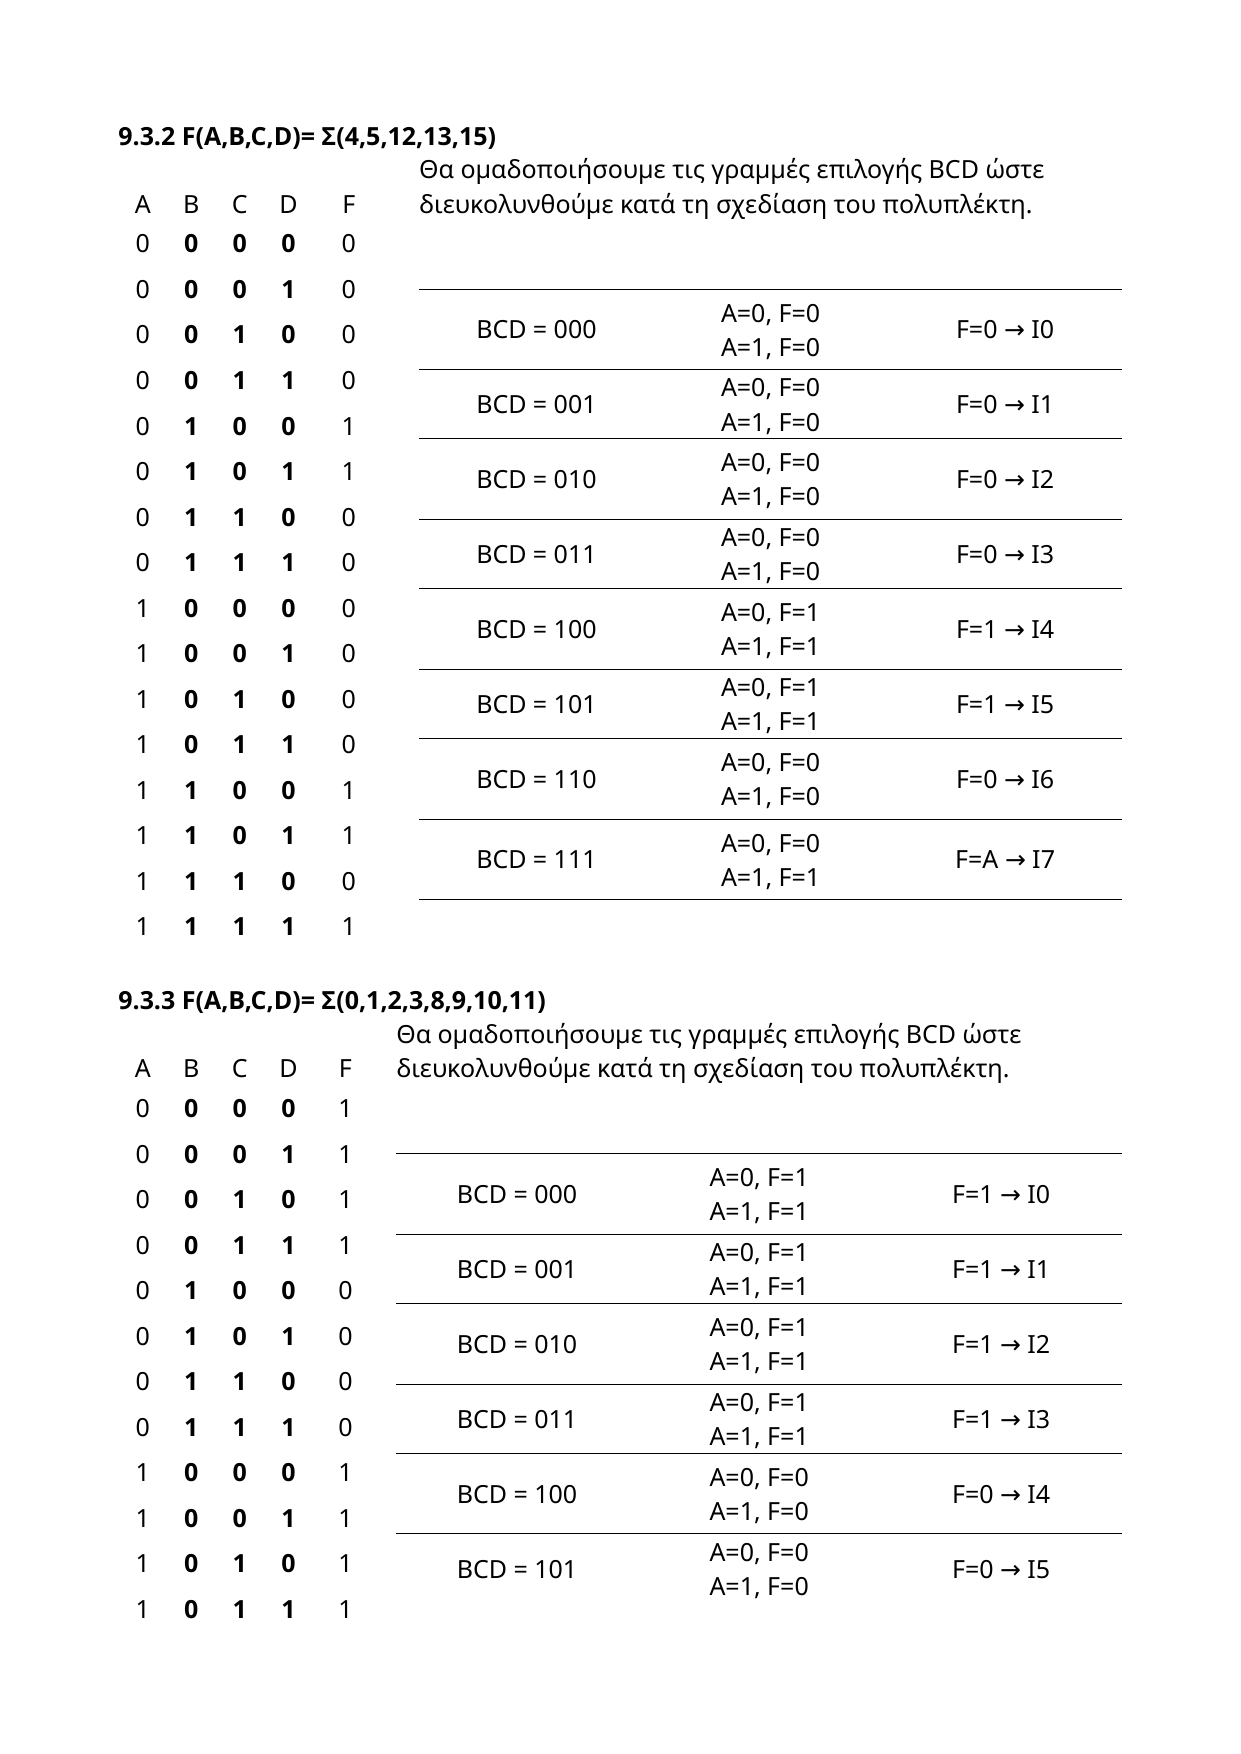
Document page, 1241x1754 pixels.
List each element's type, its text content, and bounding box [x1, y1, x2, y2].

table_cell 0 [264, 1358, 312, 1404]
table_cell 1 [215, 539, 264, 584]
table_cell 0 [167, 1449, 215, 1495]
table_cell A=0, F=0 A=1, F=1 [653, 820, 888, 899]
table_header A [118, 1051, 167, 1085]
table_cell A=0, F=0 A=1, F=0 [653, 520, 888, 588]
table_cell 0 [264, 494, 312, 539]
table_cell F=0 → I1 [888, 370, 1122, 438]
table_cell 0 [264, 1176, 312, 1222]
table_cell 0 [118, 220, 167, 266]
table_header [118, 1017, 396, 1631]
table_cell 0 [167, 266, 215, 311]
table_cell 0 [264, 220, 312, 266]
table_cell 0 [215, 767, 264, 812]
table_cell 1 [215, 676, 264, 721]
table_cell 0 [118, 1131, 167, 1176]
table_cell 0 [264, 585, 312, 630]
table_cell 0 [313, 1267, 378, 1313]
table_cell BCD = 011 [419, 520, 653, 588]
table_cell 0 [264, 1540, 312, 1586]
table_cell 0 [118, 448, 167, 493]
table_cell 0 [313, 494, 384, 539]
table_cell 1 [264, 539, 312, 584]
table_cell 0 [118, 1267, 167, 1313]
table_cell 1 [167, 767, 215, 812]
table_cell A=0, F=1 A=1, F=1 [638, 1385, 880, 1453]
table_cell 1 [264, 721, 312, 767]
text 9.3.3 F(A,B,C,D)= Σ(0,1,2,3,8,9,10,11) [118, 983, 1122, 1017]
table_cell 1 [215, 1222, 264, 1267]
table_cell 1 [264, 1404, 312, 1449]
table_cell 0 [313, 585, 384, 630]
table_cell 0 [215, 1449, 264, 1495]
table_cell 0 [264, 1267, 312, 1313]
table_cell 1 [313, 1495, 378, 1540]
table_cell 1 [118, 721, 167, 767]
table_cell 0 [313, 357, 384, 402]
table_header A [118, 186, 167, 220]
table_cell 1 [313, 903, 384, 949]
table_cell 0 [167, 585, 215, 630]
table_header B [167, 1051, 215, 1085]
table_cell 0 [215, 1495, 264, 1540]
table_cell 0 [167, 1131, 215, 1176]
table_cell 0 [215, 812, 264, 858]
table_cell 1 [264, 1222, 312, 1267]
table_cell 1 [264, 1495, 312, 1540]
table_cell 0 [215, 403, 264, 448]
table_cell A=0, F=0 A=1, F=0 [653, 439, 888, 519]
table_cell BCD = 100 [396, 1454, 638, 1533]
table_cell BCD = 100 [419, 589, 653, 669]
table_cell F=0 → I3 [888, 520, 1122, 588]
table_header A=0, F=0 A=1, F=0 [653, 290, 888, 369]
table_cell 0 [264, 311, 312, 357]
table_header F [313, 1051, 378, 1085]
table_cell 0 [167, 676, 215, 721]
table_cell 0 [313, 1358, 378, 1404]
table_cell 1 [313, 1586, 378, 1631]
table_header B [167, 186, 215, 220]
table_cell BCD = 011 [396, 1385, 638, 1453]
table_header C [215, 1051, 264, 1085]
table_cell 0 [215, 1267, 264, 1313]
table_cell 1 [264, 903, 312, 949]
table_cell 1 [118, 858, 167, 903]
table_cell 1 [118, 812, 167, 858]
table_header A=0, F=1 A=1, F=1 [638, 1154, 880, 1234]
table_cell 0 [215, 220, 264, 266]
table_cell 0 [118, 494, 167, 539]
text 9.3.2 F(A,B,C,D)= Σ(4,5,12,13,15) [118, 118, 1122, 152]
table_cell 1 [313, 1540, 378, 1586]
table_cell BCD = 010 [419, 439, 653, 519]
table_cell A=0, F=1 A=1, F=1 [653, 589, 888, 669]
table_cell 0 [264, 676, 312, 721]
table_cell 0 [118, 1085, 167, 1131]
table_cell 1 [264, 266, 312, 311]
table_cell F=0 → I5 [880, 1534, 1122, 1602]
table_cell 1 [313, 1222, 378, 1267]
table_cell 0 [313, 1313, 378, 1358]
table_cell 0 [118, 1358, 167, 1404]
table_cell 0 [118, 1313, 167, 1358]
table_cell 0 [167, 220, 215, 266]
table_cell 1 [118, 585, 167, 630]
table_cell 1 [167, 1404, 215, 1449]
table_cell 0 [264, 1085, 312, 1131]
table_cell 0 [215, 448, 264, 493]
table_cell 1 [264, 448, 312, 493]
table_cell 0 [118, 403, 167, 448]
table_cell 1 [167, 1267, 215, 1313]
table_cell 0 [118, 266, 167, 311]
table_cell 1 [313, 403, 384, 448]
table_cell F=1 → I3 [880, 1385, 1122, 1453]
table_cell 1 [313, 767, 384, 812]
table_cell 1 [264, 1586, 312, 1631]
table_cell BCD = 101 [396, 1534, 638, 1602]
table_cell 0 [215, 1313, 264, 1358]
table_cell 0 [264, 1449, 312, 1495]
table_cell 1 [215, 1586, 264, 1631]
table_header BCD = 000 [396, 1154, 638, 1234]
table_cell A=0, F=1 A=1, F=1 [653, 670, 888, 738]
table_cell 1 [118, 676, 167, 721]
table_header Θα ομαδοποιήσουμε τις γραμμές επιλογής BCD ώστε διευκολυνθούμε κατά τη σχεδίαση του πολυπλέκτη. [396, 1017, 1122, 1153]
table_header [396, 1602, 1122, 1631]
table_header Θα ομαδοποιήσουμε τις γραμμές επιλογής BCD ώστε διευκολυνθούμε κατά τη σχεδίαση του πολυπλέκτη. [419, 152, 1122, 289]
table_cell 1 [264, 1131, 312, 1176]
table_header BCD = 000 [419, 290, 653, 369]
table_cell 1 [313, 1176, 378, 1222]
table_cell 0 [264, 858, 312, 903]
table_cell 1 [167, 403, 215, 448]
table_cell 1 [313, 448, 384, 493]
table_cell 1 [313, 812, 384, 858]
table_header C [215, 186, 264, 220]
table_header [419, 900, 1122, 949]
table_header F=0 → I0 [888, 290, 1122, 369]
table_cell 1 [215, 494, 264, 539]
table_cell 0 [167, 1222, 215, 1267]
table_cell 1 [118, 767, 167, 812]
table_cell 0 [118, 1404, 167, 1449]
table_cell 1 [118, 903, 167, 949]
table_cell 0 [313, 266, 384, 311]
table_header D [264, 186, 312, 220]
table_cell A=0, F=0 A=1, F=0 [653, 739, 888, 818]
table_cell 1 [167, 812, 215, 858]
table_cell 0 [167, 1495, 215, 1540]
table_cell 1 [313, 1449, 378, 1495]
table_cell 0 [167, 630, 215, 676]
table_cell 0 [313, 721, 384, 767]
table_cell 1 [118, 1540, 167, 1586]
table_cell 1 [264, 812, 312, 858]
table_cell 1 [167, 1313, 215, 1358]
table_cell 0 [118, 539, 167, 584]
table_cell 0 [313, 630, 384, 676]
table_cell 1 [167, 1358, 215, 1404]
table_cell 0 [264, 403, 312, 448]
table_cell 1 [167, 448, 215, 493]
table_cell 0 [167, 721, 215, 767]
table_cell F=1 → I4 [888, 589, 1122, 669]
table_header F=1 → I0 [880, 1154, 1122, 1234]
table_cell 1 [313, 1131, 378, 1176]
table_cell 1 [264, 1313, 312, 1358]
table_cell 0 [313, 676, 384, 721]
table_cell 0 [118, 357, 167, 402]
table_cell F=1 → I2 [880, 1304, 1122, 1383]
table_cell 1 [167, 903, 215, 949]
table_cell F=1 → I1 [880, 1235, 1122, 1303]
table_cell 1 [215, 858, 264, 903]
table_cell A=0, F=0 A=1, F=0 [638, 1534, 880, 1602]
table_cell 1 [215, 1176, 264, 1222]
table_cell 1 [215, 903, 264, 949]
table_cell 1 [215, 357, 264, 402]
table_cell 0 [313, 220, 384, 266]
table_cell BCD = 001 [396, 1235, 638, 1303]
table_cell 1 [313, 1085, 378, 1131]
table_cell F=Α → I7 [888, 820, 1122, 899]
table_cell BCD = 111 [419, 820, 653, 899]
table_cell 1 [118, 630, 167, 676]
table_cell BCD = 010 [396, 1304, 638, 1383]
table_cell 0 [215, 630, 264, 676]
table_cell 0 [313, 311, 384, 357]
table_cell 0 [118, 1176, 167, 1222]
table_cell 0 [167, 357, 215, 402]
table_cell 0 [215, 1085, 264, 1131]
table_cell 1 [118, 1495, 167, 1540]
table_cell 1 [215, 311, 264, 357]
table_cell 0 [167, 1540, 215, 1586]
table_cell 0 [215, 266, 264, 311]
table_cell 1 [215, 1404, 264, 1449]
table_cell 0 [167, 1176, 215, 1222]
table_cell 0 [118, 311, 167, 357]
table_cell BCD = 110 [419, 739, 653, 818]
table_cell 0 [215, 585, 264, 630]
table_cell 1 [167, 539, 215, 584]
table_cell A=0, F=0 A=1, F=0 [653, 370, 888, 438]
table_cell 1 [118, 1449, 167, 1495]
table_header D [264, 1051, 312, 1085]
table_cell BCD = 101 [419, 670, 653, 738]
table_cell 1 [264, 357, 312, 402]
table_cell 0 [167, 1085, 215, 1131]
table_cell 1 [118, 1586, 167, 1631]
table_cell A=0, F=1 A=1, F=1 [638, 1304, 880, 1383]
table_cell 0 [118, 1222, 167, 1267]
table_cell 0 [167, 1586, 215, 1631]
table_cell F=1 → I5 [888, 670, 1122, 738]
table_cell 0 [215, 1131, 264, 1176]
table_cell 0 [264, 767, 312, 812]
table_cell F=0 → I2 [888, 439, 1122, 519]
table_header F [313, 186, 384, 220]
table_cell 1 [215, 1540, 264, 1586]
table_cell A=0, F=0 A=1, F=0 [638, 1454, 880, 1533]
table_header [118, 152, 419, 949]
table_cell BCD = 001 [419, 370, 653, 438]
table_cell 0 [313, 1404, 378, 1449]
table_cell 1 [167, 858, 215, 903]
table_cell 1 [264, 630, 312, 676]
table_cell 0 [313, 539, 384, 584]
table_cell 0 [313, 858, 384, 903]
table_cell 1 [215, 1358, 264, 1404]
table_cell 1 [215, 721, 264, 767]
table_cell 0 [167, 311, 215, 357]
table_cell 1 [167, 494, 215, 539]
table_cell F=0 → I4 [880, 1454, 1122, 1533]
table_cell A=0, F=1 A=1, F=1 [638, 1235, 880, 1303]
table_cell F=0 → I6 [888, 739, 1122, 818]
